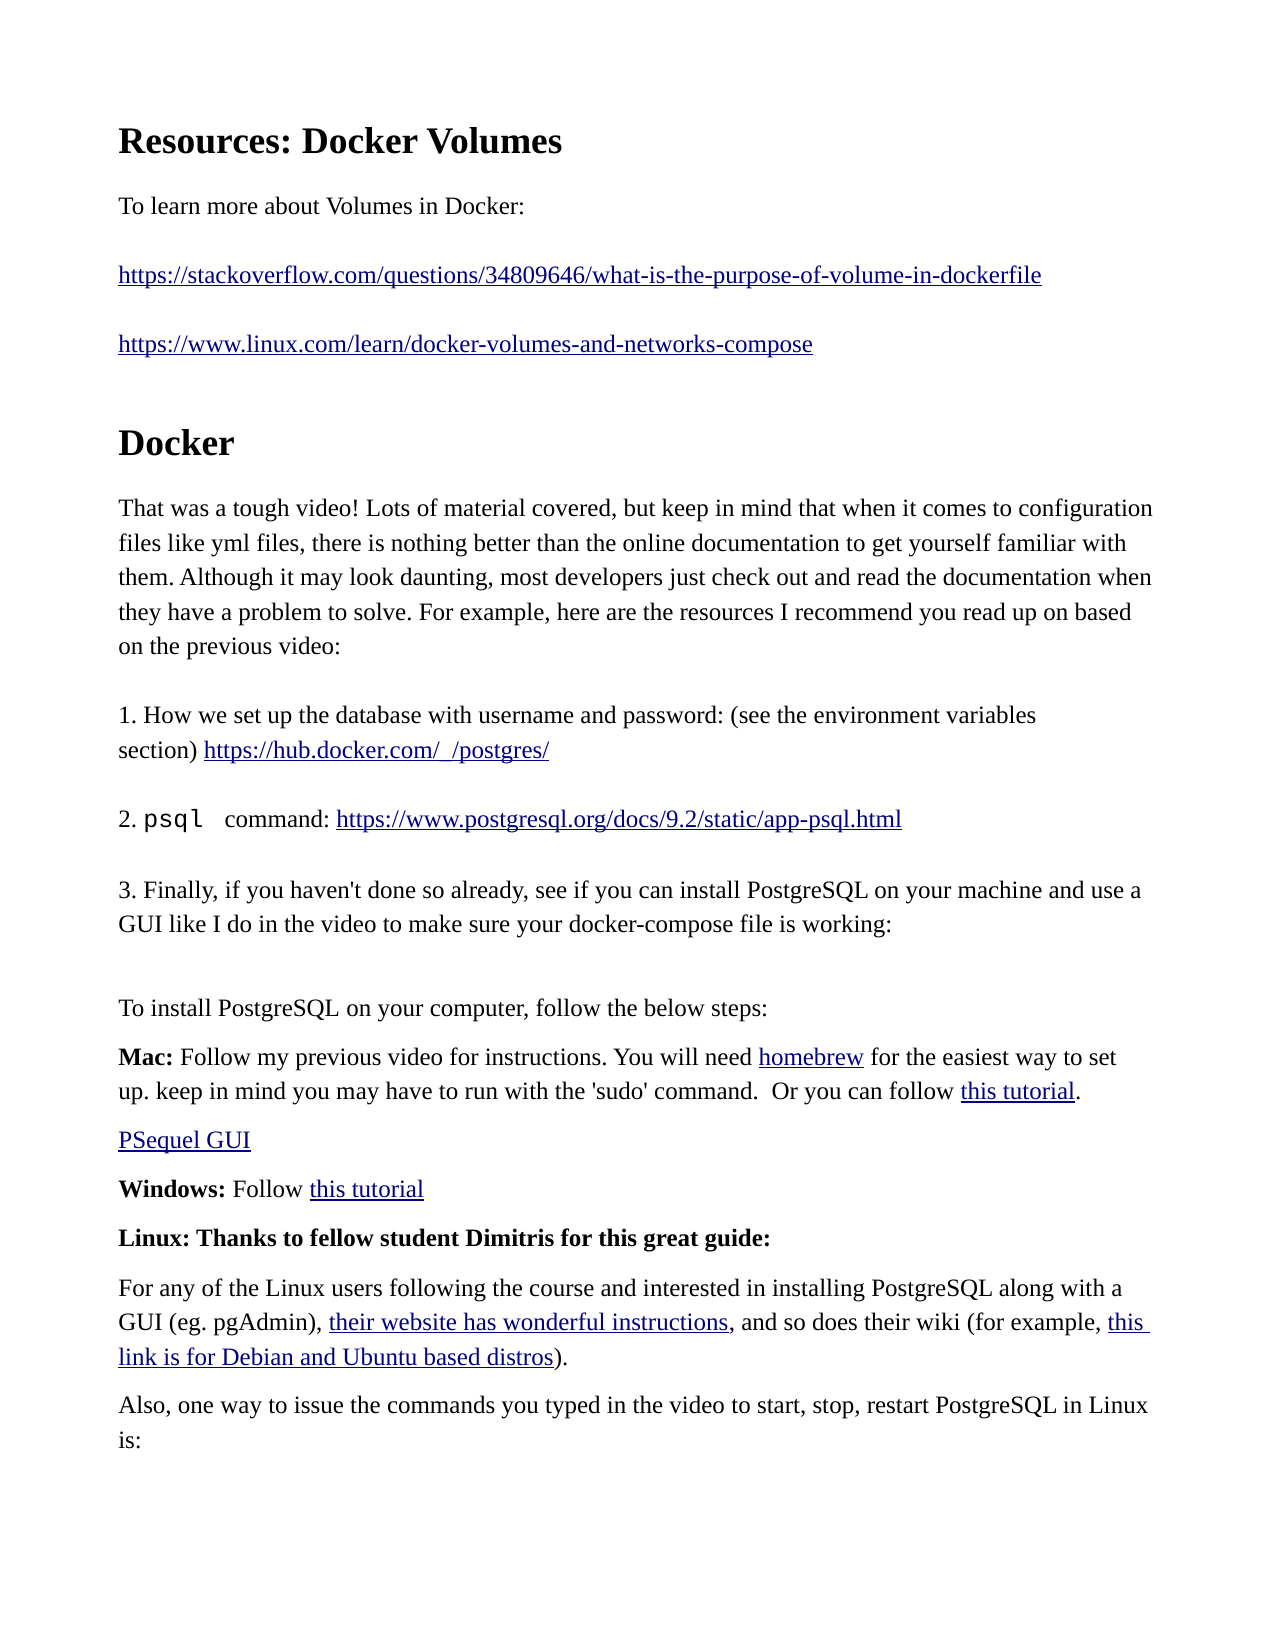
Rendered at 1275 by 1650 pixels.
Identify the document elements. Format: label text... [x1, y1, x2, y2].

text For any of the Linux users following the course and interested in installing PostgreSQL along with a GUI (eg. pgAdmin), their website has wonderful instructions, and so does their wiki (for example, this link is for Debian and Ubuntu based distros). [118, 1273, 1157, 1370]
text That was a tough video! Lots of material covered, but keep in mind that when it comes to configuration files like yml files, there is nothing better than the online documentation to get yourself familiar with them. Although it may look daunting, most developers just check out and read the documentation when they have a problem to solve. For example, here are the resources I recommend you read up on based on the previous video: 1. How we set up the database with username and password: (see the environment variables section) https://hub.docker.com/_/postgres/ 2. psql command: https://www.postgresql.org/docs/9.2/static/app-psql.html 3. Finally, if you haven't done so already, see if you can install PostgreSQL on your machine and use a GUI like I do in the video to make sure your docker-compose file is working: [118, 493, 1157, 972]
text Resources: Docker Volumes [118, 118, 1157, 161]
text Docker [118, 378, 1157, 464]
text Also, one way to issue the commands you typed in the video to start, stop, restart PostgreSQL in Linux is: [118, 1391, 1157, 1454]
text Linux: Thanks to fellow student Dimitris for this great guide: [118, 1223, 1157, 1252]
text To learn more about Volumes in Docker: https://stackoverflow.com/questions/34809646/what-is-the-purpose-of-volume-in-dockerfile https://www.linux.com/learn/docker-volumes-and-networks-compose [118, 191, 1157, 357]
text Windows: Follow this tutorial [118, 1174, 1157, 1203]
text Mac: Follow my previous video for instructions. You will need homebrew for the easiest way to set up. keep in mind you may have to run with the 'sudo' command. Or you can follow this tutorial. [118, 1042, 1157, 1105]
text PSequel GUI [118, 1125, 1157, 1154]
text To install PostgreSQL on your computer, follow the below steps: [118, 993, 1157, 1022]
